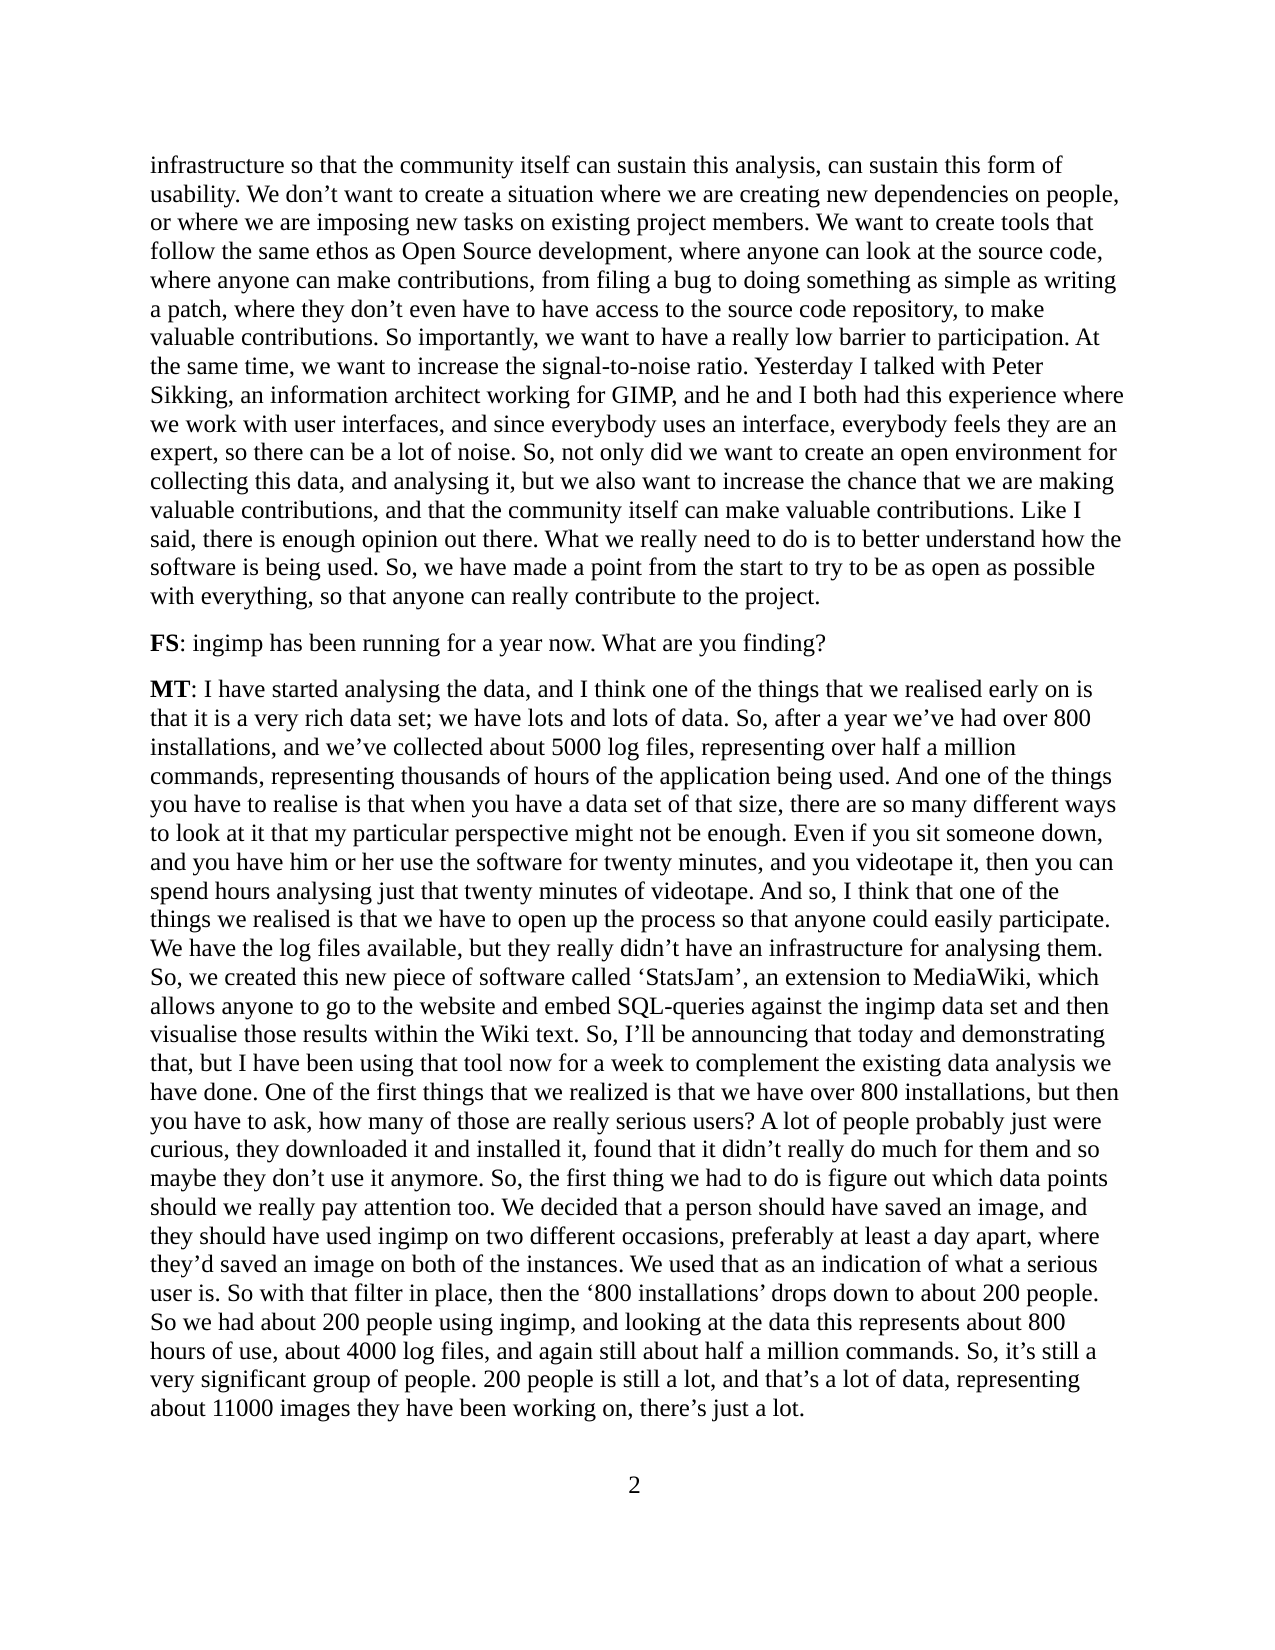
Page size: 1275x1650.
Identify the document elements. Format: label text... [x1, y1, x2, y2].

text infrastructure so that the community itself can sustain this analysis, can sustain this form of usability. We don’t want to create a situation where we are creating new dependencies on people, or where we are imposing new tasks on existing project members. We want to create tools that follow the same ethos as Open Source development, where anyone can look at the source code, where anyone can make contributions, from filing a bug to doing something as simple as writing a patch, where they don’t even have to have access to the source code repository, to make valuable contributions. So importantly, we want to have a really low barrier to participation. At the same time, we want to increase the signal-to-noise ratio. Yesterday I talked with Peter Sikking, an information architect working for GIMP, and he and I both had this experience where we work with user interfaces, and since everybody uses an interface, everybody feels they are an expert, so there can be a lot of noise. So, not only did we want to create an open environment for collecting this data, and analysing it, but we also want to increase the chance that we are making valuable contributions, and that the community itself can make valuable contributions. Like I said, there is enough opinion out there. What we really need to do is to better understand how the software is being used. So, we have made a point from the start to try to be as open as possible with everything, so that anyone can really contribute to the project. [150, 150, 1125, 610]
text FS: ingimp has been running for a year now. What are you finding? [150, 628, 1125, 657]
text MT: I have started analysing the data, and I think one of the things that we realised early on is that it is a very rich data set; we have lots and lots of data. So, after a year we’ve had over 800 installations, and we’ve collected about 5000 log files, representing over half a million commands, representing thousands of hours of the application being used. And one of the things you have to realise is that when you have a data set of that size, there are so many different ways to look at it that my particular perspective might not be enough. Even if you sit someone down, and you have him or her use the software for twenty minutes, and you videotape it, then you can spend hours analysing just that twenty minutes of videotape. And so, I think that one of the things we realised is that we have to open up the process so that anyone could easily participate. We have the log files available, but they really didn’t have an infrastructure for analysing them. So, we created this new piece of software called ‘StatsJam’, an extension to MediaWiki, which allows anyone to go to the website and embed SQL-queries against the ingimp data set and then visualise those results within the Wiki text. So, I’ll be announcing that today and demonstrating that, but I have been using that tool now for a week to complement the existing data analysis we have done. One of the first things that we realized is that we have over 800 installations, but then you have to ask, how many of those are really serious users? A lot of people probably just were curious, they downloaded it and installed it, found that it didn’t really do much for them and so maybe they don’t use it anymore. So, the first thing we had to do is figure out which data points should we really pay attention too. We decided that a person should have saved an image, and they should have used ingimp on two different occasions, preferably at least a day apart, where they’d saved an image on both of the instances. We used that as an indication of what a serious user is. So with that filter in place, then the ‘800 installations’ drops down to about 200 people. So we had about 200 people using ingimp, and looking at the data this represents about 800 hours of use, about 4000 log files, and again still about half a million commands. So, it’s still a very significant group of people. 200 people is still a lot, and that’s a lot of data, representing about 11000 images they have been working on, there’s just a lot. [150, 674, 1125, 1422]
